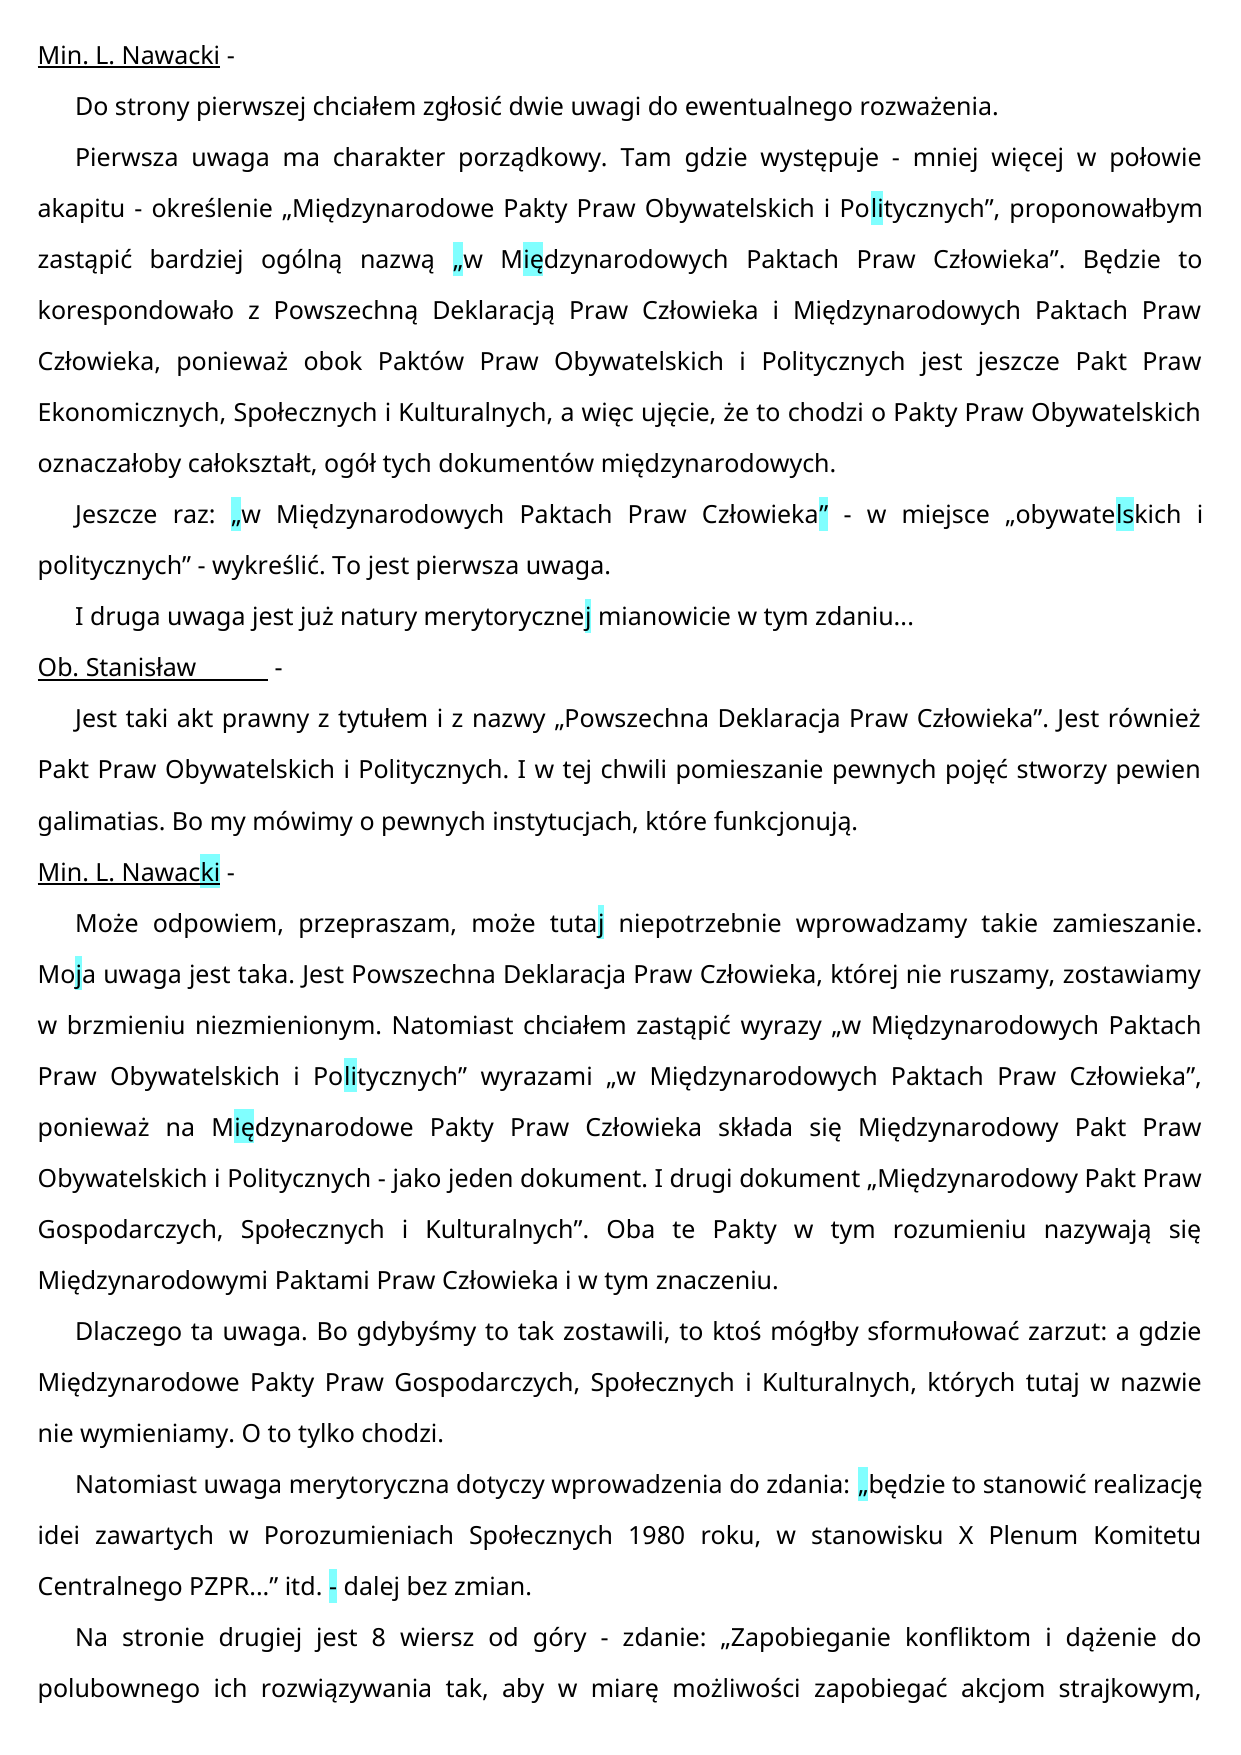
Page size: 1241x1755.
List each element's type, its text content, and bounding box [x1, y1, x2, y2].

text Na stronie drugiej jest 8 wiersz od góry - zdanie: „Zapobieganie konfliktom i dążenie do polubownego ich rozwiązywania tak, aby w miarę możliwości zapobiegać akcjom strajkowym, [37, 1620, 1203, 1705]
text Może odpowiem, przepraszam, może tutaj niepotrzebnie wprowadzamy takie zamieszanie. Moja uwaga jest taka. Jest Powszechna Deklaracja Praw Człowieka, której nie ruszamy, zostawiamy w brzmieniu niezmienionym. Natomiast chciałem zastąpić wyrazy „w Międzynarodowych Paktach Praw Obywatelskich i Politycznych” wyrazami „w Międzynarodowych Paktach Praw Człowieka”, ponieważ na Międzynarodowe Pakty Praw Człowieka składa się Międzynarodowy Pakt Praw Obywatelskich i Politycznych - jako jeden dokument. I drugi dokument „Międzynarodowy Pakt Praw Gospodarczych, Społecznych i Kulturalnych”. Oba te Pakty w tym rozumieniu nazywają się Międzynarodowymi Paktami Praw Człowieka i w tym znaczeniu. [37, 905, 1203, 1297]
text Natomiast uwaga merytoryczna dotyczy wprowadzenia do zdania: „będzie to stanowić realizację idei zawartych w Porozumieniach Społecznych 1980 roku, w stanowisku X Plenum Komitetu Centralnego PZPR...” itd. - dalej bez zmian. [37, 1467, 1203, 1603]
text Min. L. Nawacki - [37, 854, 1203, 888]
text I druga uwaga jest już natury merytorycznej mianowicie w tym zdaniu... [37, 599, 1203, 633]
text Ob. Stanisław - [37, 650, 1203, 684]
text Pierwsza uwaga ma charakter porządkowy. Tam gdzie występuje - mniej więcej w połowie akapitu - określenie „Międzynarodowe Pakty Praw Obywatelskich i Politycznych”, proponowałbym zastąpić bardziej ogólną nazwą „w Międzynarodowych Paktach Praw Człowieka”. Będzie to korespondowało z Powszechną Deklaracją Praw Człowieka i Międzynarodowych Paktach Praw Człowieka, ponieważ obok Paktów Praw Obywatelskich i Politycznych jest jeszcze Pakt Praw Ekonomicznych, Społecznych i Kulturalnych, a więc ujęcie, że to chodzi o Pakty Praw Obywatelskich oznaczałoby całokształt, ogół tych dokumentów międzynarodowych. [37, 139, 1203, 480]
text Min. L. Nawacki - [37, 37, 1203, 72]
text Jeszcze raz: „w Międzynarodowych Paktach Praw Człowieka” - w miejsce „obywatelskich i politycznych” - wykreślić. To jest pierwsza uwaga. [37, 497, 1203, 582]
text Do strony pierwszej chciałem zgłosić dwie uwagi do ewentualnego rozważenia. [37, 88, 1203, 123]
text Jest taki akt prawny z tytułem i z nazwy „Powszechna Deklaracja Praw Człowieka”. Jest również Pakt Praw Obywatelskich i Politycznych. I w tej chwili pomieszanie pewnych pojęć stworzy pewien galimatias. Bo my mówimy o pewnych instytucjach, które funkcjonują. [37, 701, 1203, 837]
text Dlaczego ta uwaga. Bo gdybyśmy to tak zostawili, to ktoś mógłby sformułować zarzut: a gdzie Międzynarodowe Pakty Praw Gospodarczych, Społecznych i Kulturalnych, których tutaj w nazwie nie wymieniamy. O to tylko chodzi. [37, 1313, 1203, 1450]
